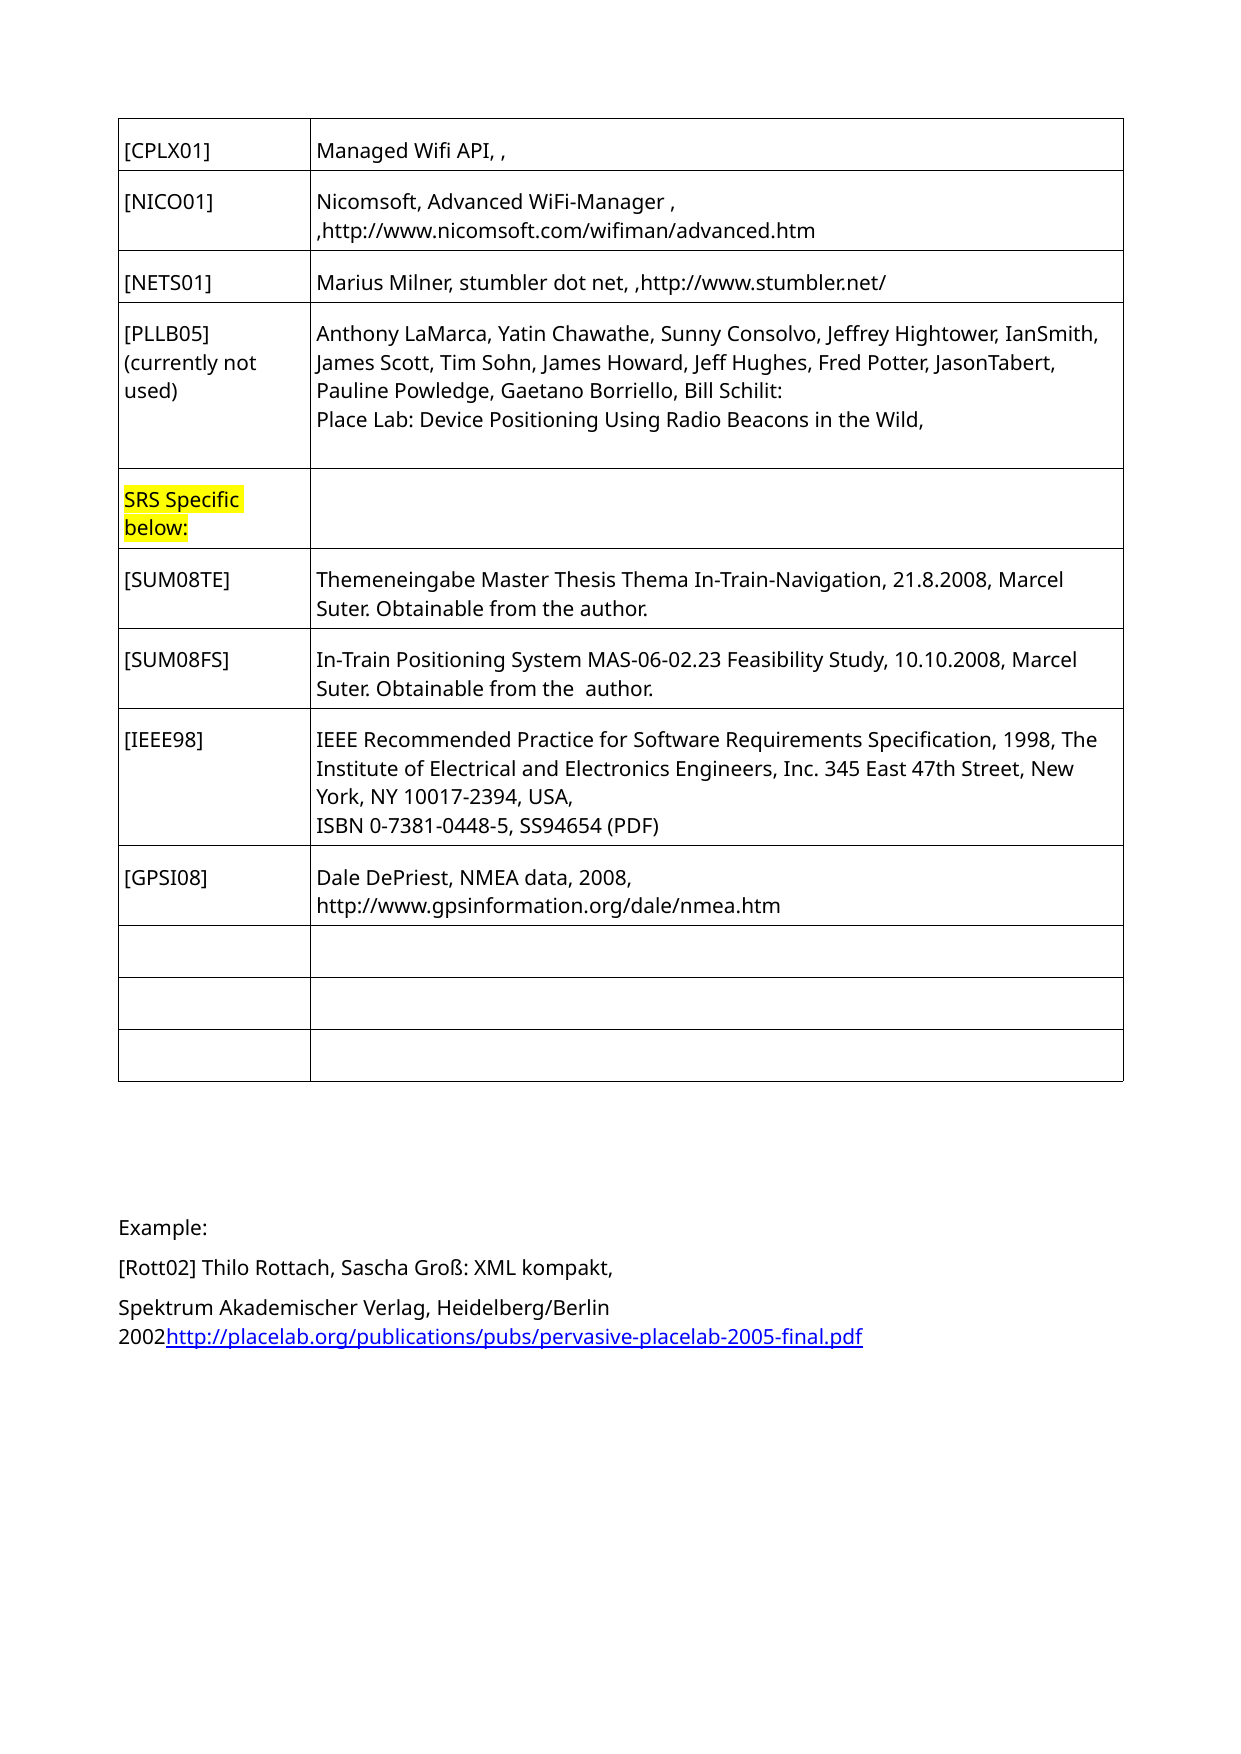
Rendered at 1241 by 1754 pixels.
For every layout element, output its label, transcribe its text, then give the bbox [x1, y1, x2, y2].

text Spektrum Akademischer Verlag, Heidelberg/Berlin 2002http://placelab.org/publications/pubs/pervasive-placelab-2005-final.pdf [118, 1293, 1122, 1350]
table_cell [IEEE98] [119, 709, 310, 845]
table_cell [119, 1030, 310, 1081]
table_cell IEEE Recommended Practice for Software Requirements Specification, 1998, The Institute of Electrical and Electronics Engineers, Inc. 345 East 47th Street, New York, NY 10017-2394, USA, ISBN 0-7381-0448-5, SS94654 (PDF) [311, 709, 1123, 845]
table_cell Anthony LaMarca, Yatin Chawathe, Sunny Consolvo, Jeffrey Hightower, IanSmith, James Scott, Tim Sohn, James Howard, Jeff Hughes, Fred Potter, JasonTabert, Pauline Powledge, Gaetano Borriello, Bill Schilit: Place Lab: Device Positioning Using Radio Beacons in the Wild, [311, 303, 1123, 467]
table_cell [119, 926, 310, 977]
table_cell Themeneingabe Master Thesis Thema In-Train-Navigation, 21.8.2008, Marcel Suter. Obtainable from the author. [311, 549, 1123, 628]
table_cell [NETS01] [119, 251, 310, 302]
table_cell [NICO01] [119, 171, 310, 250]
table_cell [311, 1030, 1123, 1081]
table_cell [119, 978, 310, 1029]
table_header [CPLX01] [119, 119, 310, 170]
table_cell In-Train Positioning System MAS-06-02.23 Feasibility Study, 10.10.2008, Marcel Suter. Obtainable from the author. [311, 629, 1123, 708]
table_cell Marius Milner, stumbler dot net, ,http://www.stumbler.net/ [311, 251, 1123, 302]
table_cell [311, 926, 1123, 977]
table_cell [GPSI08] [119, 846, 310, 925]
table_cell [SUM08FS] [119, 629, 310, 708]
table_cell Dale DePriest, NMEA data, 2008, http://www.gpsinformation.org/dale/nmea.htm [311, 846, 1123, 925]
table_cell [PLLB05] (currently not used) [119, 303, 310, 467]
table_cell [311, 978, 1123, 1029]
table_cell [311, 469, 1123, 548]
table_cell Nicomsoft, Advanced WiFi-Manager , ,http://www.nicomsoft.com/wifiman/advanced.htm [311, 171, 1123, 250]
table_cell SRS Specific below: [119, 469, 310, 548]
text Example: [118, 1213, 1122, 1242]
table_header Managed Wifi API, , [311, 119, 1123, 170]
table_cell [SUM08TE] [119, 549, 310, 628]
text [Rott02] Thilo Rottach, Sascha Groß: XML kompakt, [118, 1253, 1122, 1282]
